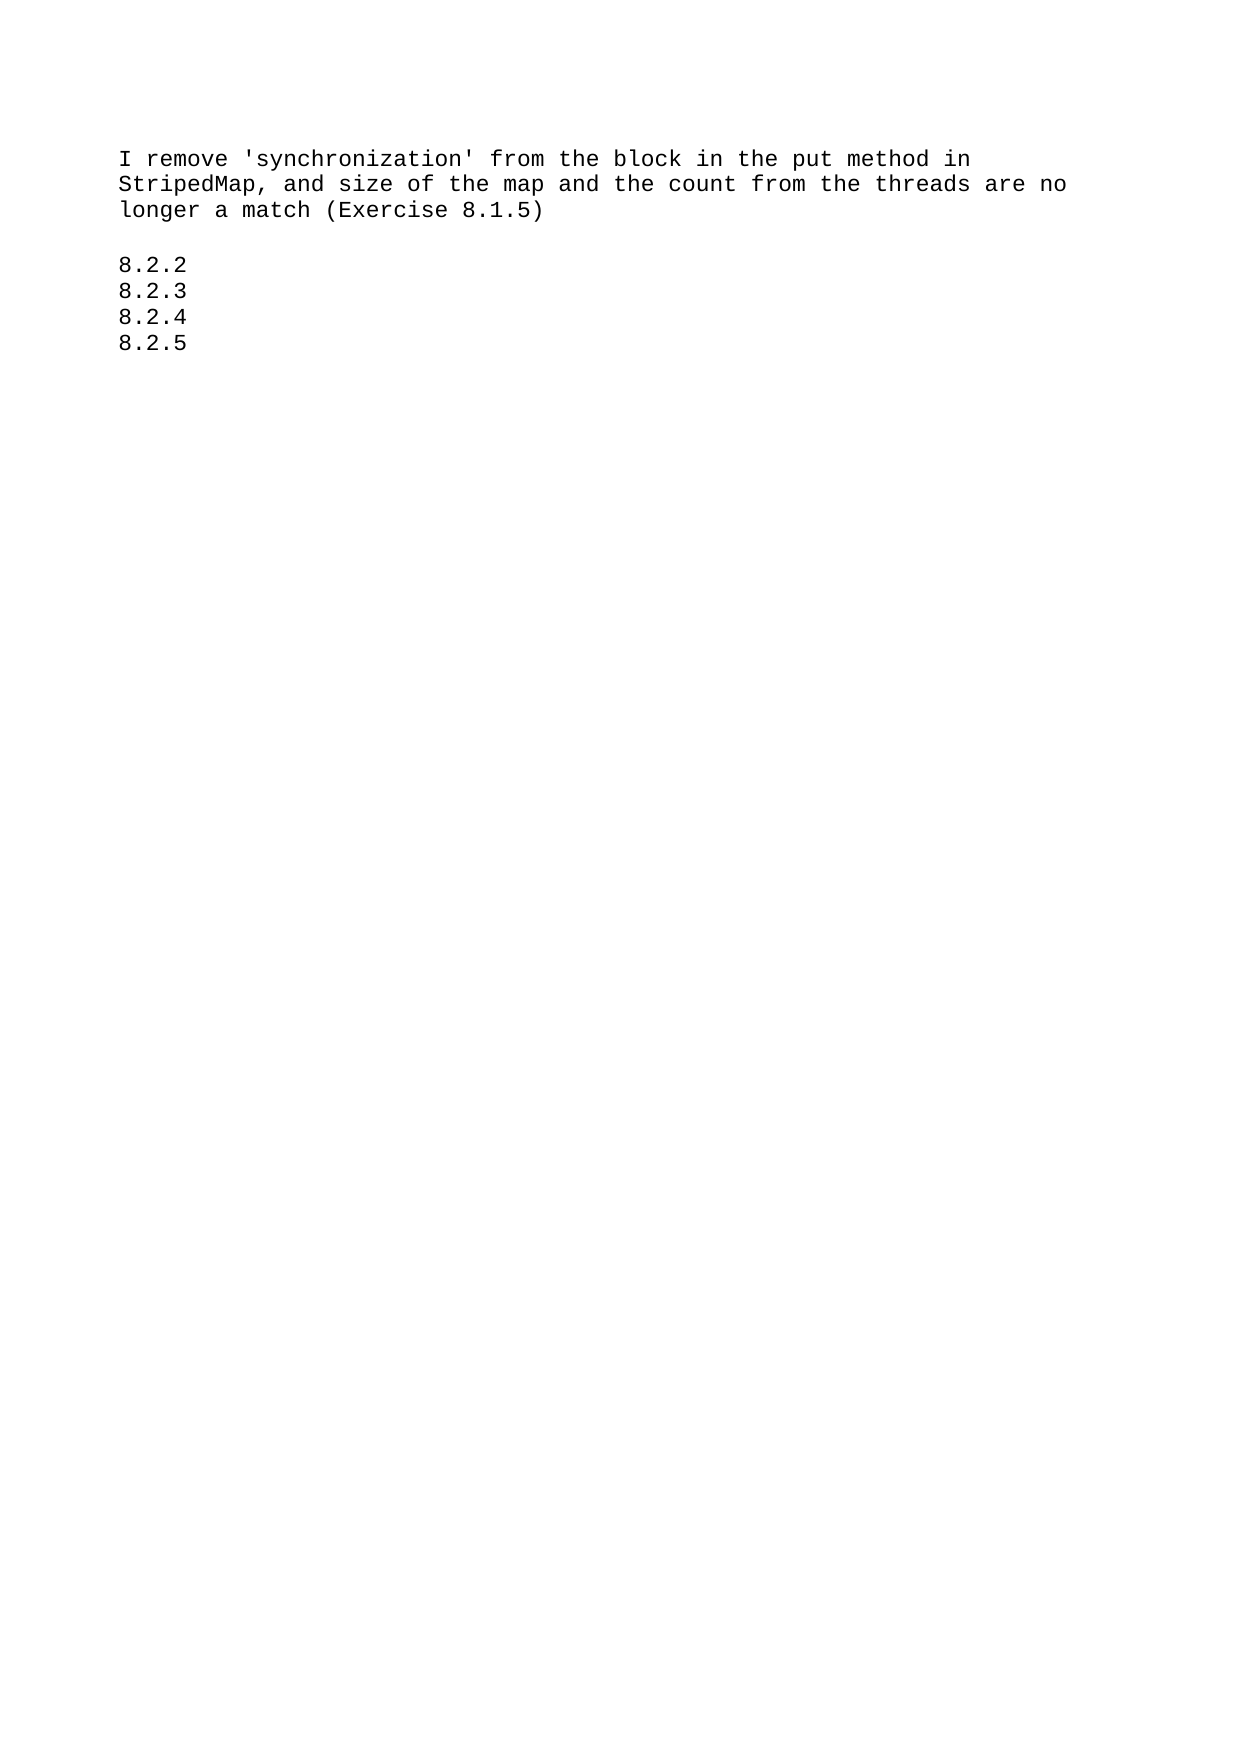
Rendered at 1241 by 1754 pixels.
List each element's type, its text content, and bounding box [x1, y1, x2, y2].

text 8.2.2 [118, 253, 1122, 279]
text 8.2.4 [118, 305, 1122, 331]
text 8.2.5 [118, 331, 1122, 357]
text I remove 'synchronization' from the block in the put method in StripedMap, and size of the map and the count from the threads are no longer a match (Exercise 8.1.5) [118, 147, 1122, 225]
text 8.2.3 [118, 279, 1122, 305]
